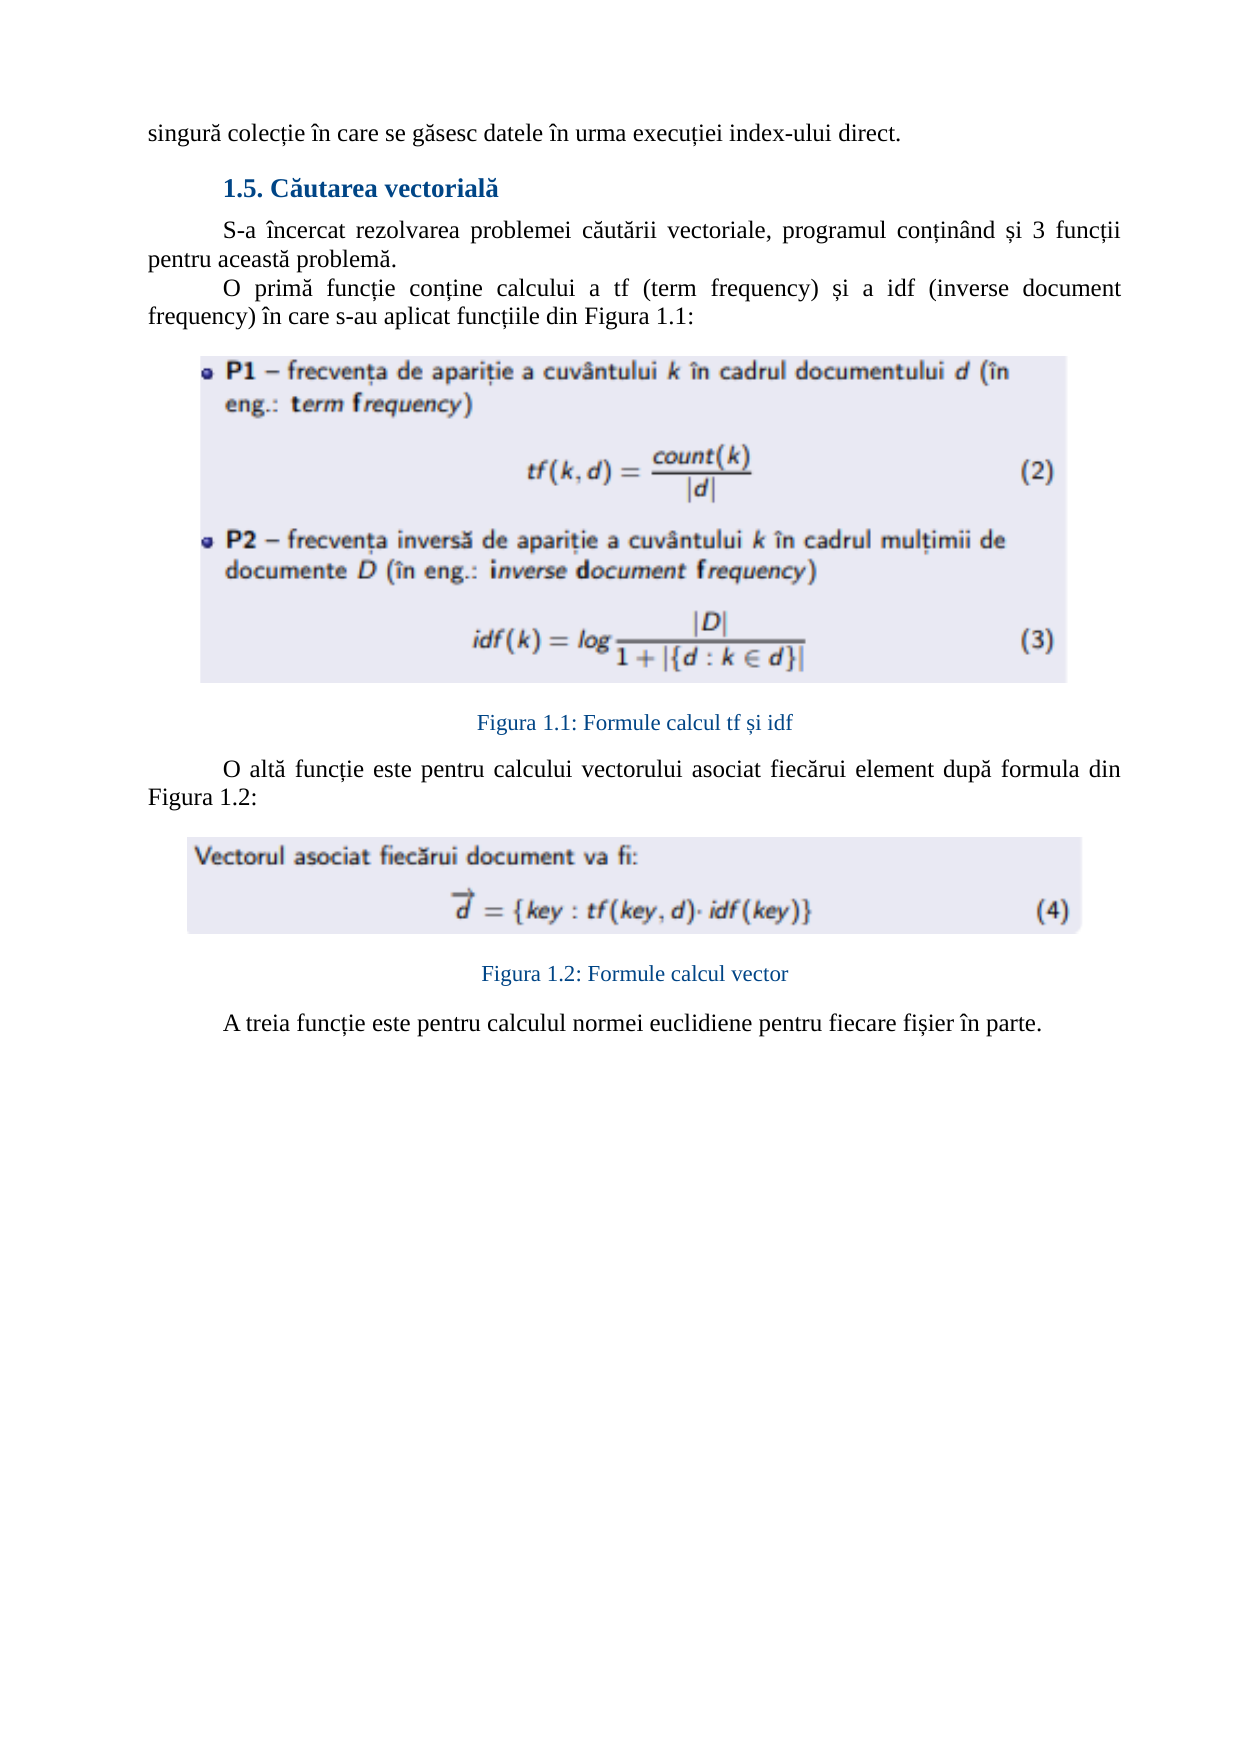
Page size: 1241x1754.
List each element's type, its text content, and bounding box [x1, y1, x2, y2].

text O primă funcție conține calcului a tf (term frequency) și a idf (inverse document frequency) în care s-au aplicat funcțiile din Figura 1.1: [148, 273, 1122, 330]
picture [200, 356, 1070, 683]
text A treia funcție este pentru calculul normei euclidiene pentru fiecare fișier în parte. [148, 811, 1122, 1037]
text Figura 1.2: Formule calcul vector [194, 934, 1075, 987]
text O altă funcție este pentru calcului vectorului asociat fiecărui element după formula din Figura 1.2: [148, 330, 1122, 811]
subtitle Căutarea vectorială [223, 172, 1122, 203]
text S-a încercat rezolvarea problemei căutării vectoriale, programul conținând și 3 funcții pentru această problemă. [148, 215, 1122, 273]
text singură colecție în care se găsesc datele în urma execuției index-ului direct. [148, 118, 1122, 147]
text Figura 1.1: Formule calcul tf și idf [194, 357, 1075, 736]
picture [187, 837, 1083, 934]
